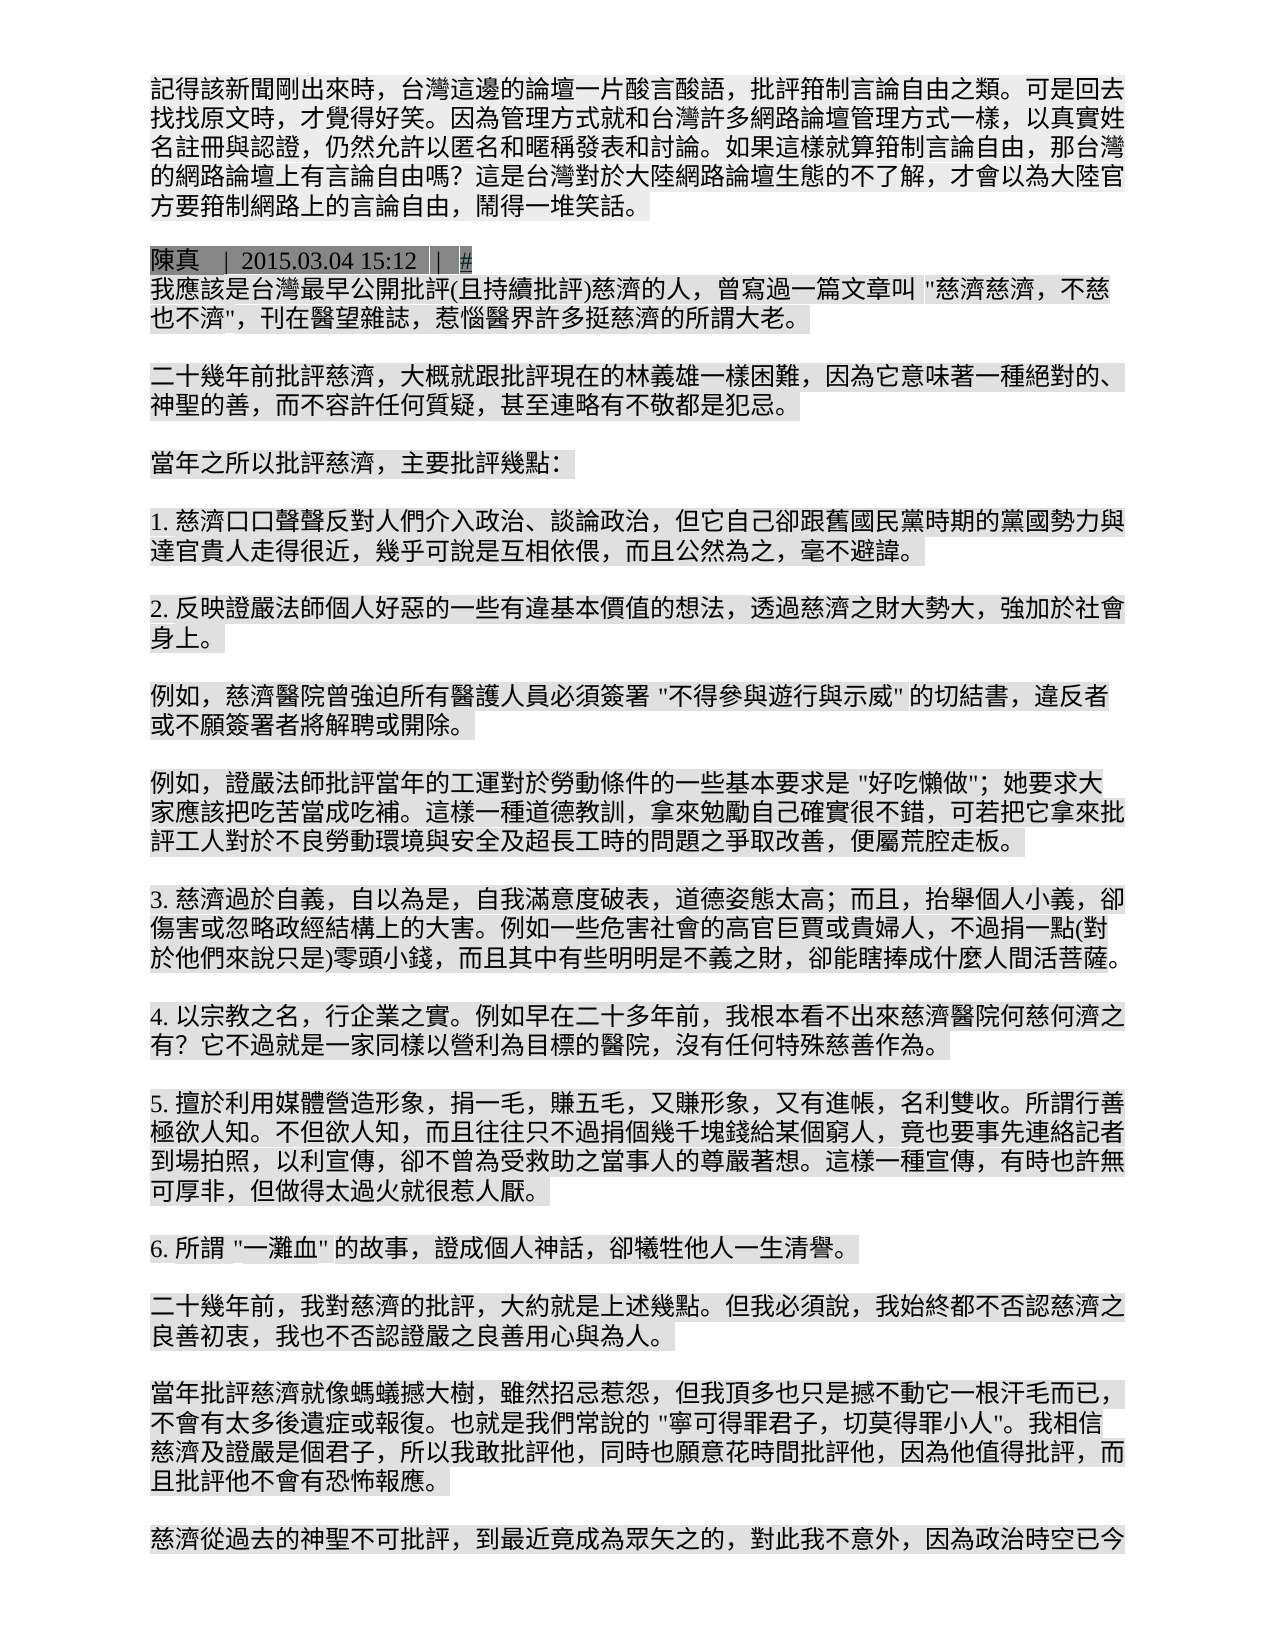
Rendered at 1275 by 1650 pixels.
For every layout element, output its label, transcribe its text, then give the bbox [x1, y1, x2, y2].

text 陳真 | 2015.03.04 15:12 | # [150, 246, 1125, 275]
text 我應該是台灣最早公開批評(且持續批評)慈濟的人，曾寫過一篇文章叫 "慈濟慈濟，不慈也不濟"，刊在醫望雜誌，惹惱醫界許多挺慈濟的所謂大老。 二十幾年前批評慈濟，大概就跟批評現在的林義雄一樣困難，因為它意味著一種絕對的、神聖的善，而不容許任何質疑，甚至連略有不敬都是犯忌。 當年之所以批評慈濟，主要批評幾點： 1. 慈濟口口聲聲反對人們介入政治、談論政治，但它自己卻跟舊國民黨時期的黨國勢力與達官貴人走得很近，幾乎可說是互相依偎，而且公然為之，毫不避諱。 2. 反映證嚴法師個人好惡的一些有違基本價值的想法，透過慈濟之財大勢大，強加於社會身上。 例如，慈濟醫院曾強迫所有醫護人員必須簽署 "不得參與遊行與示威" 的切結書，違反者或不願簽署者將解聘或開除。 例如，證嚴法師批評當年的工運對於勞動條件的一些基本要求是 "好吃懶做"；她要求大家應該把吃苦當成吃補。這樣一種道德教訓，拿來勉勵自己確實很不錯，可若把它拿來批評工人對於不良勞動環境與安全及超長工時的問題之爭取改善，便屬荒腔走板。 3. 慈濟過於自義，自以為是，自我滿意度破表，道德姿態太高；而且，抬舉個人小義，卻傷害或忽略政經結構上的大害。例如一些危害社會的高官巨賈或貴婦人，不過捐一點(對於他們來說只是)零頭小錢，而且其中有些明明是不義之財，卻能瞎捧成什麼人間活菩薩。 4. 以宗教之名，行企業之實。例如早在二十多年前，我根本看不出來慈濟醫院何慈何濟之有？它不過就是一家同樣以營利為目標的醫院，沒有任何特殊慈善作為。 5. 擅於利用媒體營造形象，捐一毛，賺五毛，又賺形象，又有進帳，名利雙收。所謂行善極欲人知。不但欲人知，而且往往只不過捐個幾千塊錢給某個窮人，竟也要事先連絡記者到場拍照，以利宣傳，卻不曾為受救助之當事人的尊嚴著想。這樣一種宣傳，有時也許無可厚非，但做得太過火就很惹人厭。 6. 所謂 "一灘血" 的故事，證成個人神話，卻犧牲他人一生清譽。 二十幾年前，我對慈濟的批評，大約就是上述幾點。但我必須說，我始終都不否認慈濟之良善初衷，我也不否認證嚴之良善用心與為人。 當年批評慈濟就像螞蟻撼大樹，雖然招忌惹怨，但我頂多也只是撼不動它一根汗毛而已，不會有太多後遺症或報復。也就是我們常說的 "寧可得罪君子，切莫得罪小人"。我相信慈濟及證嚴是個君子，所以我敢批評他，同時也願意花時間批評他，因為他值得批評，而且批評他不會有恐怖報應。 慈濟從過去的神聖不可批評，到最近竟成為眾矢之的，對此我不意外，因為政治時空已今非昔比，顏色不一樣了，神聖寶座自然也會換人坐。 批評自然是好事，但我看很多對於慈濟的批評幾乎全都基於謠言。台灣社會向來如此，愛之欲其生，惡之欲其死。只要能把對方弄死，哪怕是謠言流言謊言也都可以被合理化成為一種批評。簡單說就是妖魔化。 一個蠢血沸騰的瘋狂社會有這樣一種錦上添花及打落水狗的雙重特徵：不是神化，就是妖魔化；好像很難以理性與感性為依據，適當持平地看待人事物。 另外，還有一點很重要就是批評的對象。也就是上面所說的：寧可得罪君子，切莫得罪小人。有些人我敢批評，例如柯文哲，例如慈濟，因為我相信他們是君子；批評他們頂多只是某種前途受阻或妨礙了一點人際關係而已。但有些人，我連他們的姓名或團體名稱連提都不敢提，因為他們是什麼惡事醜事都幹得出來的陰暗小人。這類陰暗小人內心陰暗，行事陰暗，但卻往往以光鮮亮麗的姿勢和漂亮言詞站在鎂光閃爍處，接受眾人的掌聲與仰慕。 [150, 275, 1125, 1554]
text 記得該新聞剛出來時，台灣這邊的論壇一片酸言酸語，批評箝制言論自由之類。可是回去找找原文時，才覺得好笑。因為管理方式就和台灣許多網路論壇管理方式一樣，以真實姓名註冊與認證，仍然允許以匿名和暱稱發表和討論。如果這樣就算箝制言論自由，那台灣的網路論壇上有言論自由嗎？這是台灣對於大陸網路論壇生態的不了解，才會以為大陸官方要箝制網路上的言論自由，鬧得一堆笑話。 [150, 75, 1125, 221]
